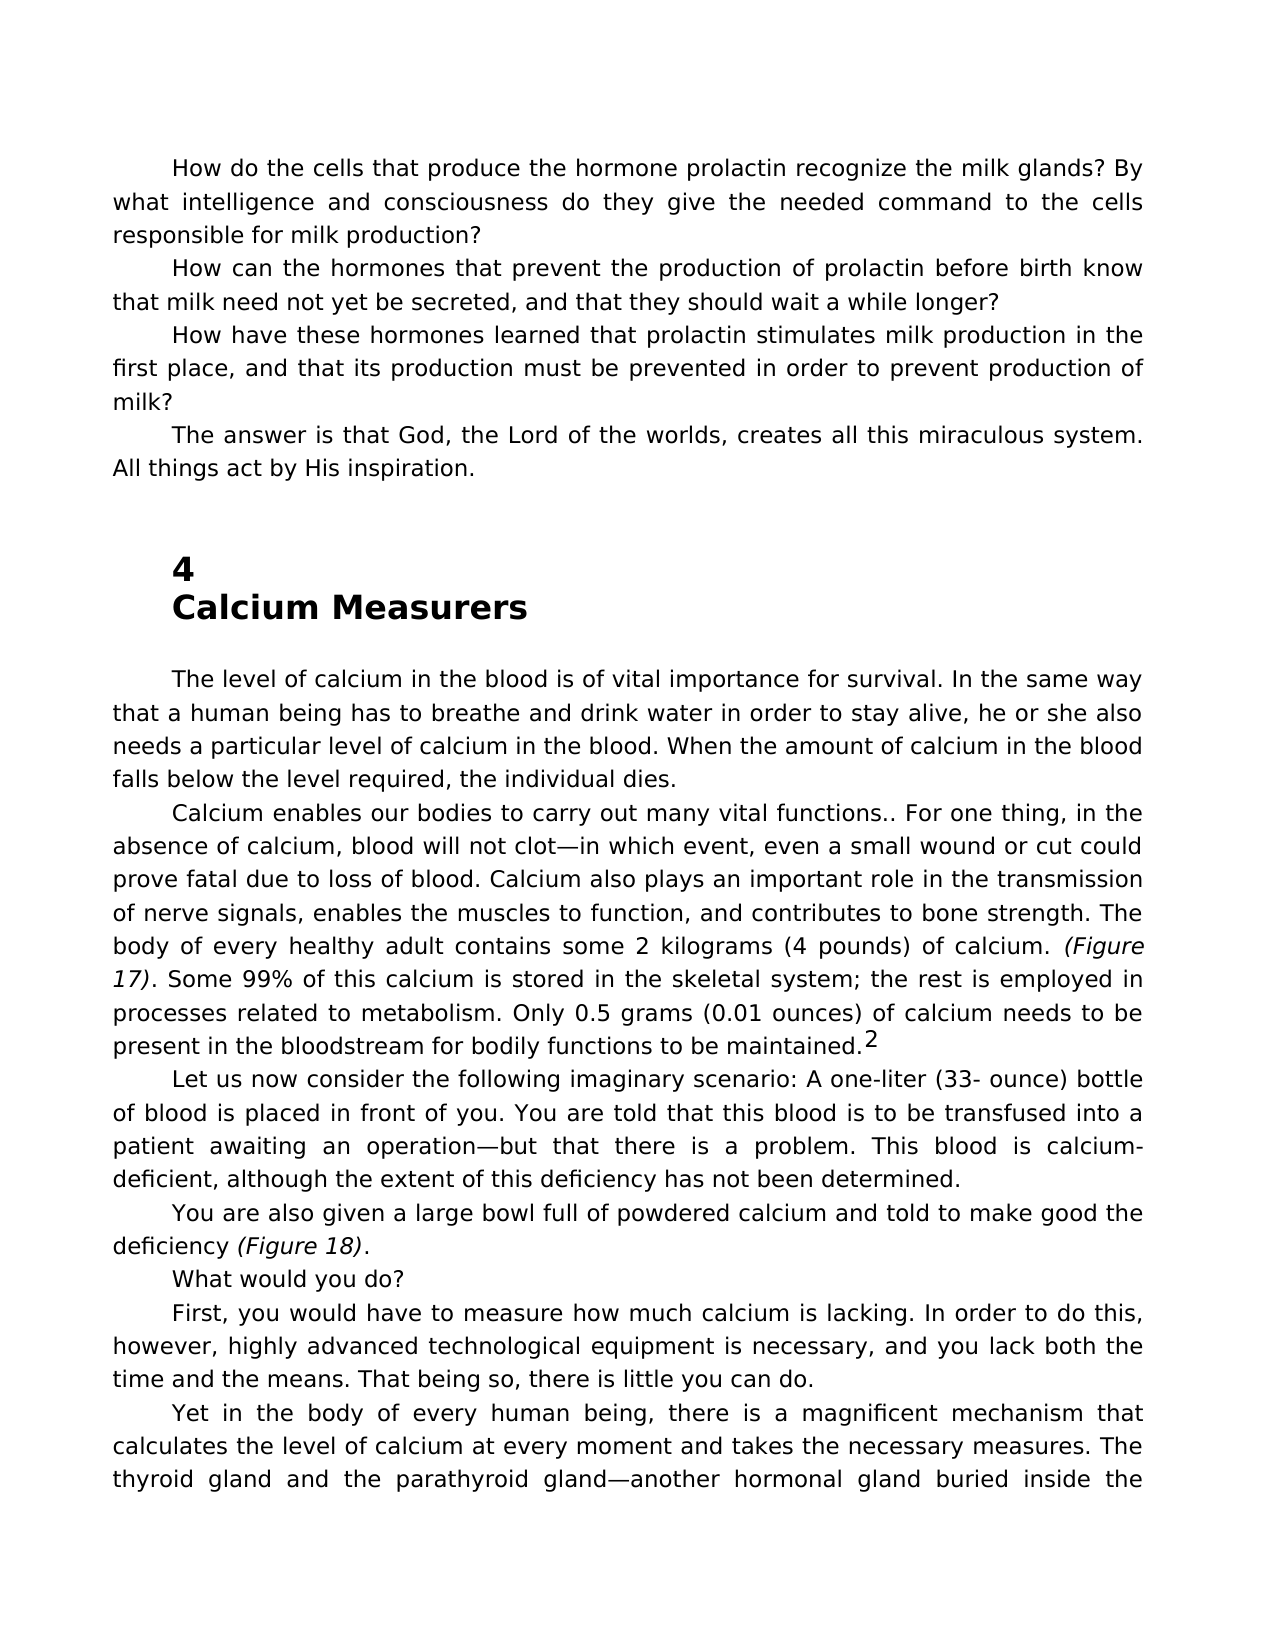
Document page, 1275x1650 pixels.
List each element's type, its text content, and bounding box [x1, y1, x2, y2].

text Yet in the body of every human being, there is a magnificent mechanism that calculates the level of calcium at every moment and takes the necessary measures. The thyroid gland and the parathyroid gland—another hormonal gland buried inside the [112, 1394, 1145, 1494]
text How have these hormones learned that prolactin stimulates milk production in the first place, and that its production must be prevented in order to prevent production of milk? [112, 317, 1145, 417]
text Calcium Measurers [112, 589, 1145, 628]
text You are also given a large bowl full of powdered calcium and told to make good the deficiency (Figure 18). [112, 1194, 1145, 1261]
text What would you do? [112, 1261, 1145, 1294]
text 4 [112, 550, 1145, 589]
text How can the hormones that prevent the production of prolactin before birth know that milk need not yet be secreted, and that they should wait a while longer? [112, 250, 1145, 317]
text How do the cells that produce the hormone prolactin recognize the milk glands? By what intelligence and consciousness do they give the needed command to the cells responsible for milk production? [112, 150, 1145, 250]
text First, you would have to measure how much calcium is lacking. In order to do this, however, highly advanced technological equipment is necessary, and you lack both the time and the means. That being so, there is little you can do. [112, 1294, 1145, 1394]
text The level of calcium in the blood is of vital importance for survival. In the same way that a human being has to breathe and drink water in order to stay alive, he or she also needs a particular level of calcium in the blood. When the amount of calcium in the blood falls below the level required, the individual dies. [112, 661, 1145, 794]
text Calcium enables our bodies to carry out many vital functions.. For one thing, in the absence of calcium, blood will not clot—in which event, even a small wound or cut could prove fatal due to loss of blood. Calcium also plays an important role in the transmission of nerve signals, enables the muscles to function, and contributes to bone strength. The body of every healthy adult contains some 2 kilograms (4 pounds) of calcium. (Figure 17). Some 99% of this calcium is stored in the skeletal system; the rest is employed in processes related to metabolism. Only 0.5 grams (0.01 ounces) of calcium needs to be present in the bloodstream for bodily functions to be maintained.2 [112, 794, 1145, 1061]
text Let us now consider the following imaginary scenario: A one-liter (33- ounce) bottle of blood is placed in front of you. You are told that this blood is to be transfused into a patient awaiting an operation—but that there is a problem. This blood is calcium-deficient, although the extent of this deficiency has not been determined. [112, 1061, 1145, 1194]
text The answer is that God, the Lord of the worlds, creates all this miraculous system. All things act by His inspiration. [112, 417, 1145, 483]
